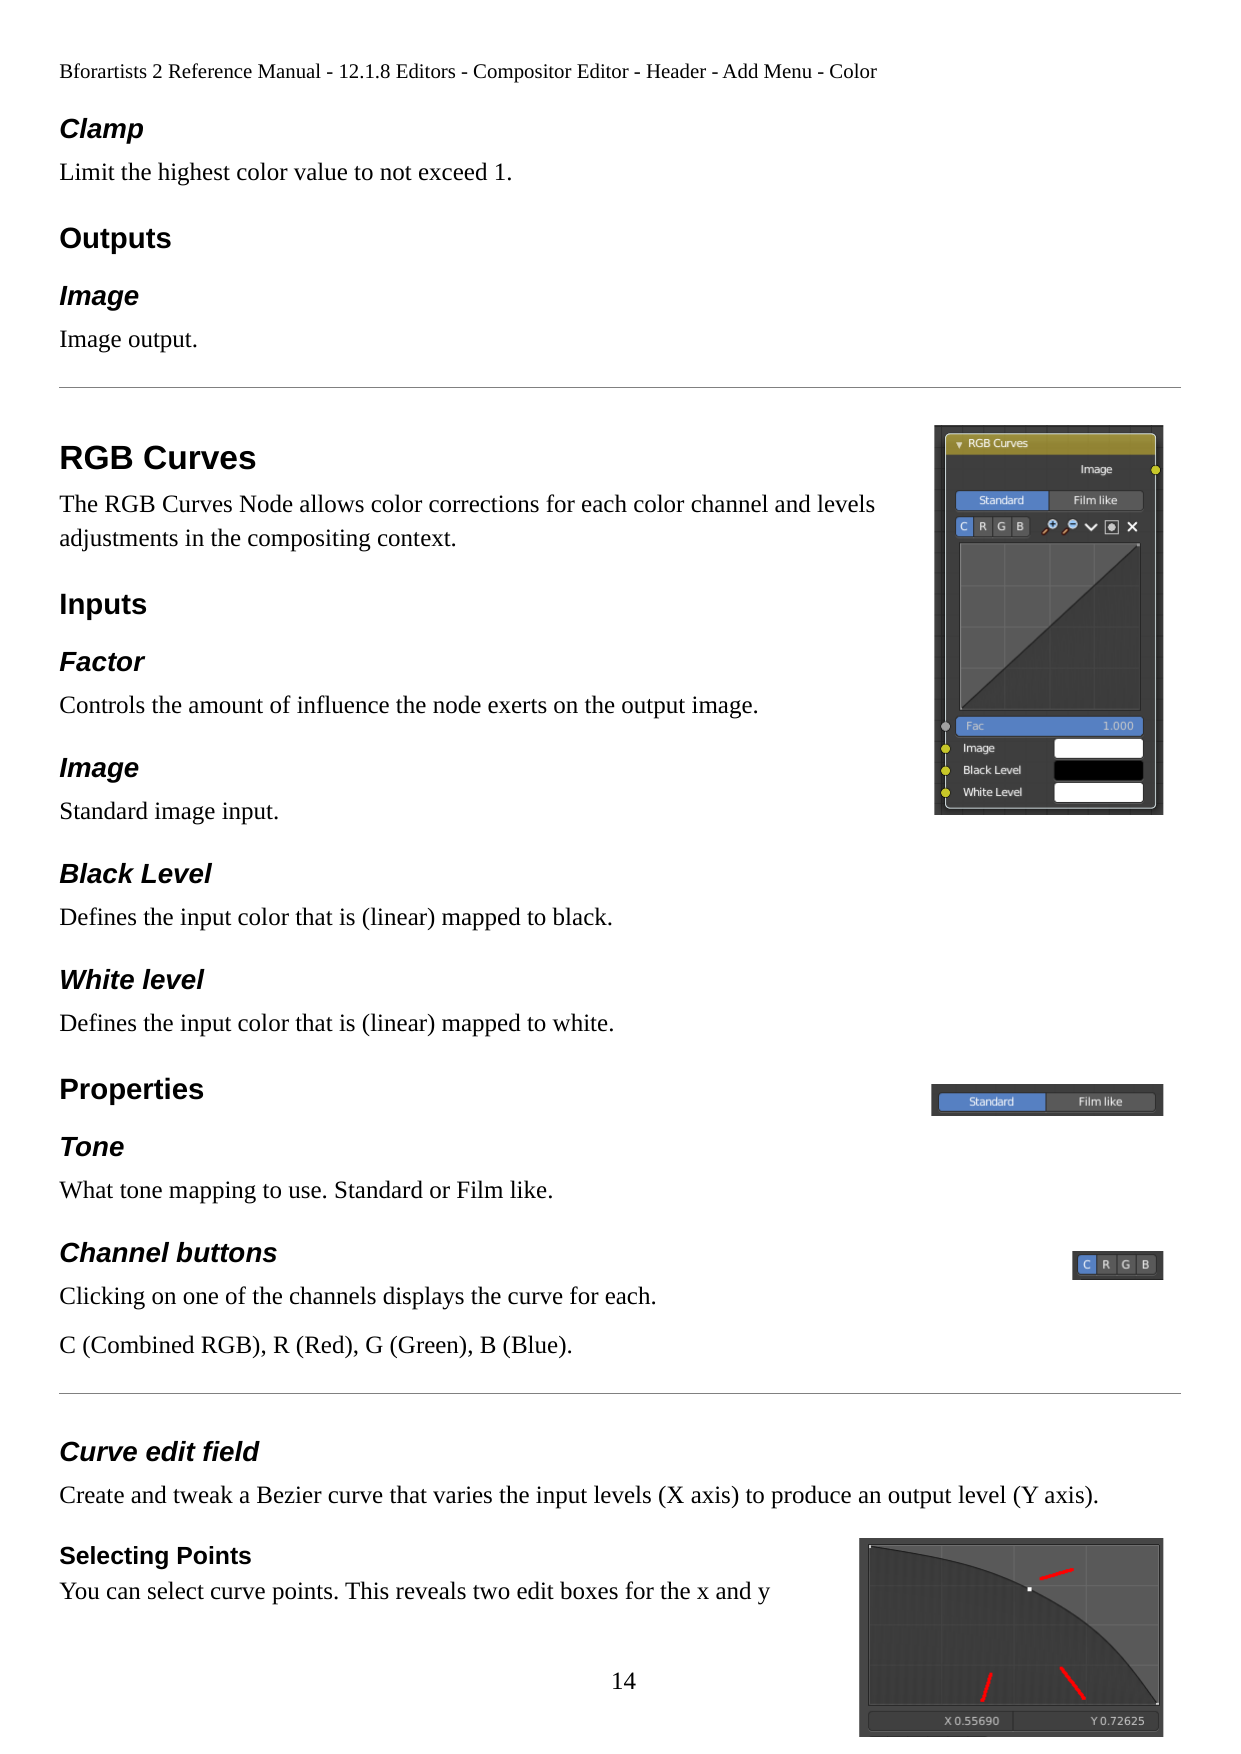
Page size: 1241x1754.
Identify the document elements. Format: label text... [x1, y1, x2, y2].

subtitle Selecting Points [59, 1541, 859, 1570]
text Clicking on one of the channels displays the curve for each. [59, 1281, 1181, 1309]
text Standard image input. [59, 796, 1181, 825]
text Defines the input color that is (linear) mapped to black. [59, 902, 1181, 931]
text C (Combined RGB), R (Red), G (Green), B (Blue). [59, 1330, 1181, 1358]
subtitle Image [59, 279, 1181, 311]
subtitle [1164, 646, 1181, 678]
picture [931, 1084, 1164, 1116]
text Image output. [59, 324, 1181, 352]
subtitle [1164, 752, 1181, 784]
text Create and tweak a Bezier curve that varies the input levels (X axis) to produce an output level (Y axis). [59, 1480, 1181, 1509]
subtitle [1164, 587, 1181, 621]
picture [1072, 1251, 1164, 1280]
text You can select curve points. This reveals two edit boxes for the x and y [59, 1576, 859, 1605]
text Defines the input color that is (linear) mapped to white. [59, 1008, 1181, 1037]
subtitle Image [59, 752, 934, 784]
subtitle Inputs [59, 587, 934, 621]
text Limit the highest color value to not exceed 1. [59, 157, 1181, 186]
subtitle Properties [59, 1072, 1181, 1105]
text The RGB Curves Node allows color corrections for each color channel and levels adjustments in the compositing context. [59, 489, 934, 552]
subtitle [1164, 1541, 1181, 1570]
picture [859, 1538, 1164, 1737]
subtitle Tone [59, 1130, 1181, 1162]
subtitle White level [59, 964, 1181, 996]
subtitle [1164, 438, 1181, 476]
subtitle Clamp [59, 113, 1181, 144]
text What tone mapping to use. Standard or Film like. [59, 1175, 1181, 1203]
text Controls the amount of influence the node exerts on the output image. [59, 690, 934, 719]
subtitle Channel buttons [59, 1236, 1181, 1268]
subtitle Outputs [59, 221, 1181, 254]
subtitle Black Level [59, 858, 1181, 889]
subtitle RGB Curves [59, 438, 934, 476]
picture [934, 425, 1164, 815]
subtitle Factor [59, 646, 934, 678]
subtitle Curve edit field [59, 1436, 1181, 1467]
